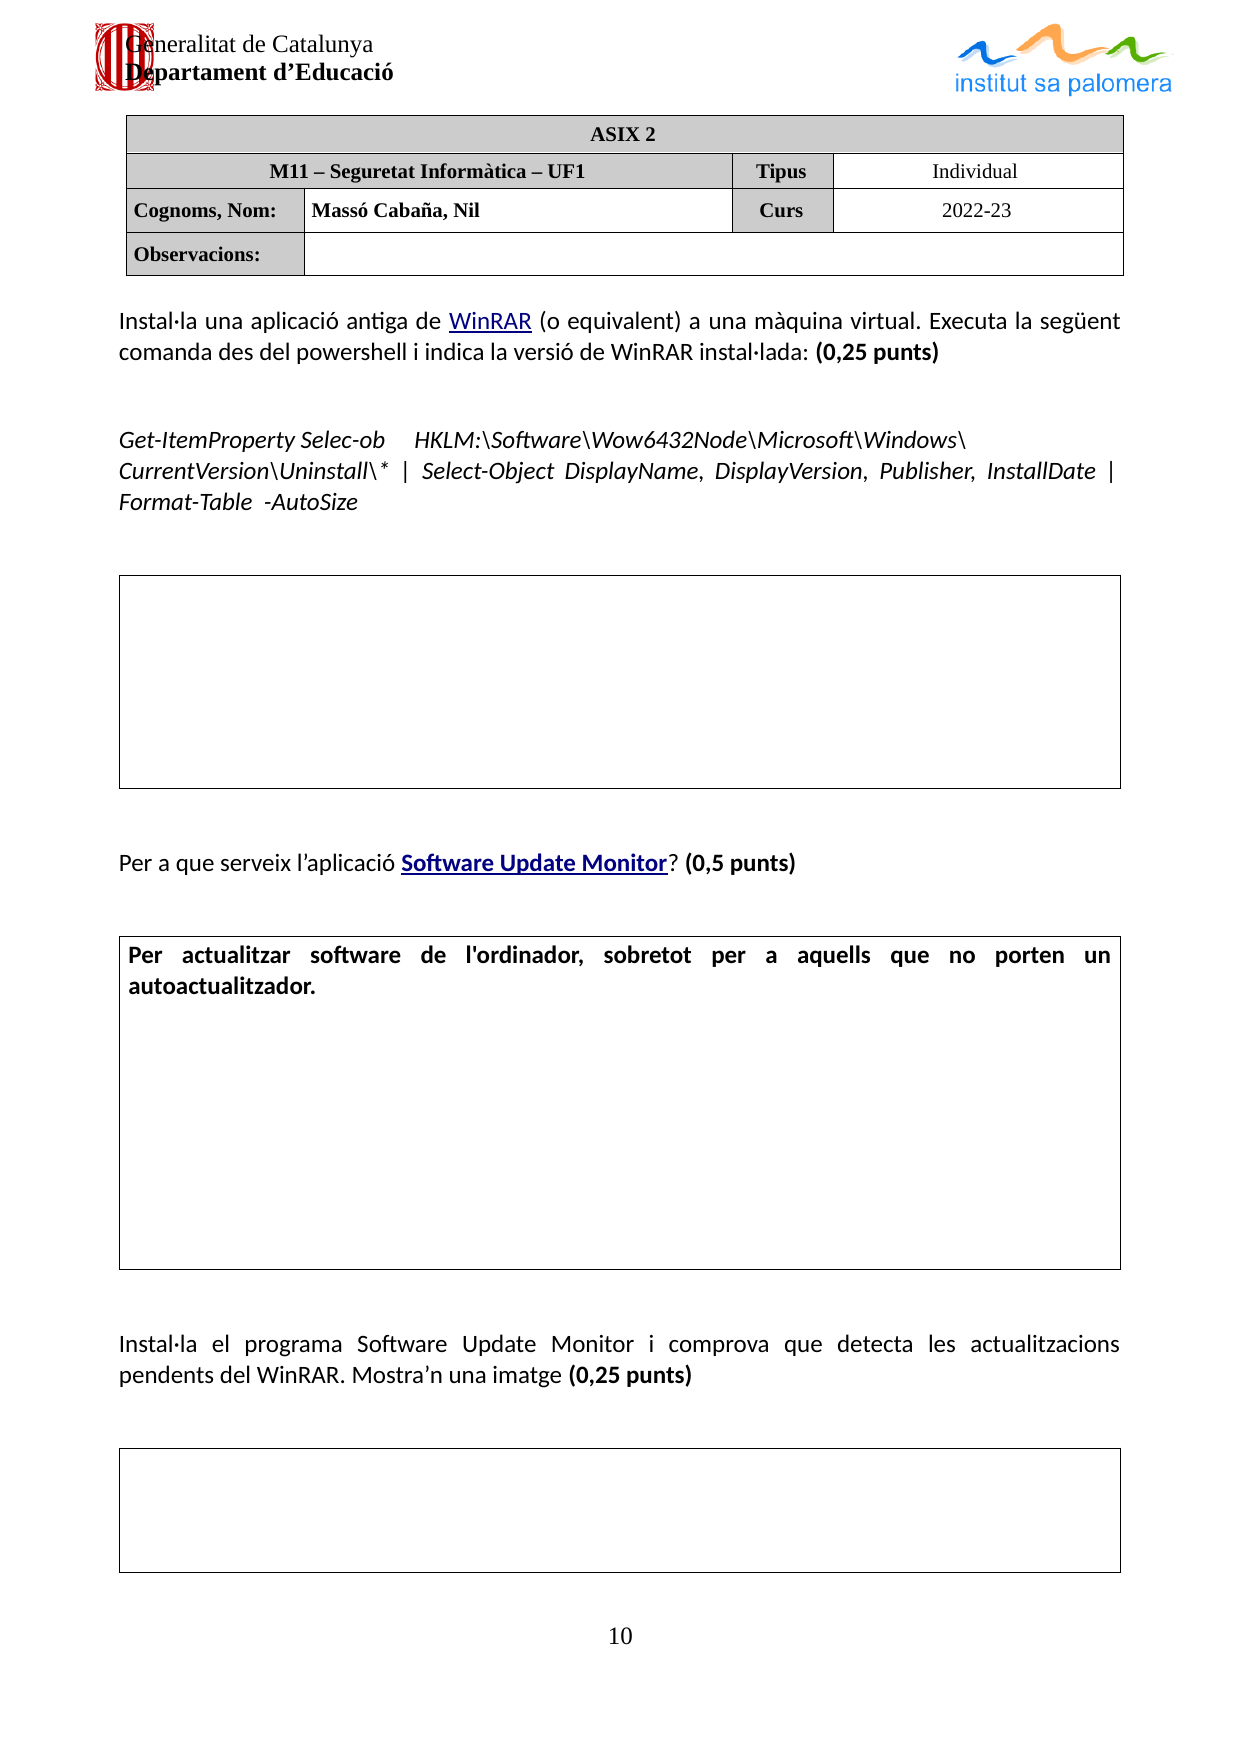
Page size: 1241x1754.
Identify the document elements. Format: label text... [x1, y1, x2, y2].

picture [93, 21, 155, 93]
text Get-ItemProperty Selec-ob HKLM:\Software\Wow6432Node\Microsoft\Windows\CurrentVersion\Uninstall\* | Select-Object DisplayName, DisplayVersion, Publisher, InstallDate | Format-Table -AutoSize [119, 424, 1121, 516]
text Instal·la una aplicació antiga de WinRAR (o equivalent) a una màquina virtual. Executa la següent comanda des del powershell i indica la versió de WinRAR instal·lada: (0,25 punts) [119, 305, 1121, 366]
text Instal·la el programa Software Update Monitor i comprova que detecta les actualitzacions pendents del WinRAR. Mostra’n una imatge (0,25 punts) [119, 1328, 1121, 1389]
picture [948, 21, 1177, 100]
text Per a que serveix l’aplicació Software Update Monitor? (0,5 punts) [119, 847, 1121, 878]
text Per actualitzar software de l'ordinador, sobretot per a aquells que no porten un autoactualitzador. [120, 937, 1120, 1000]
